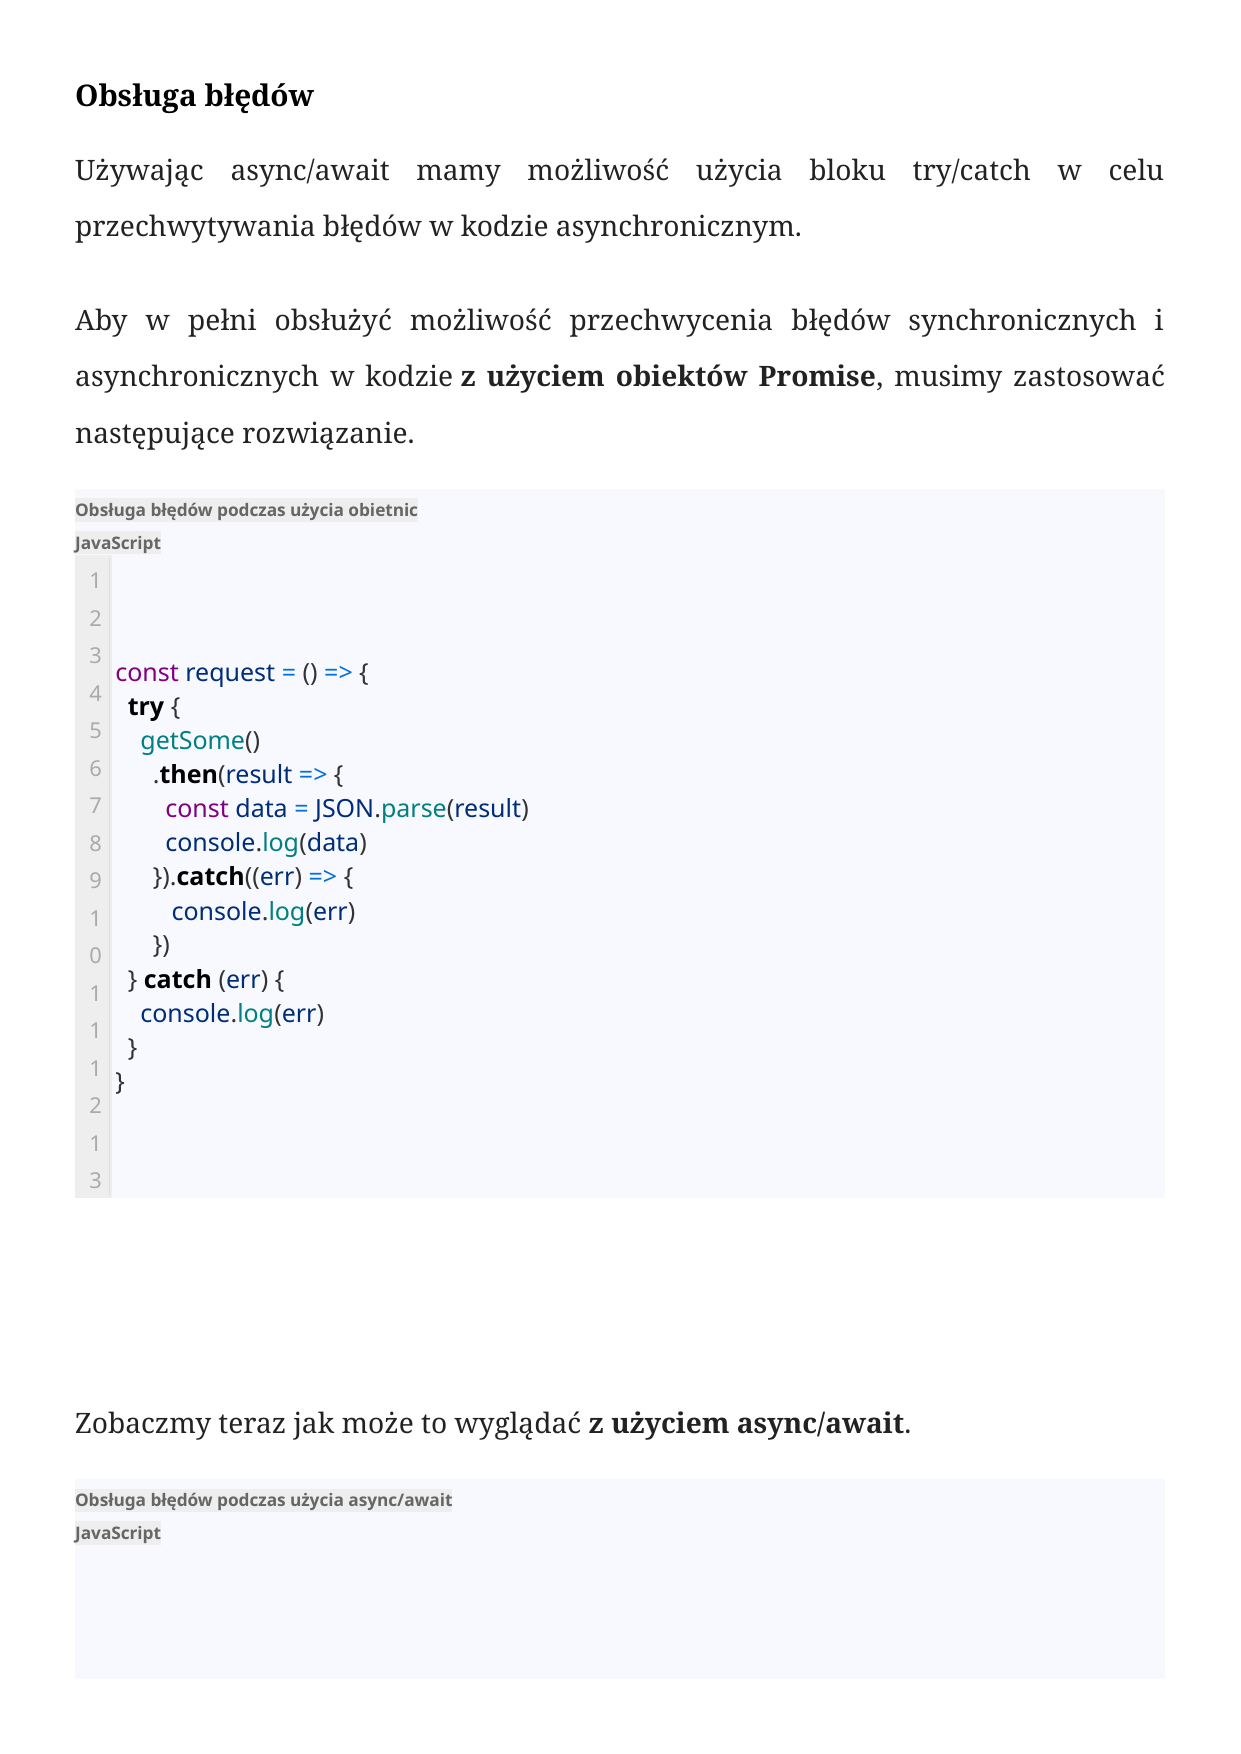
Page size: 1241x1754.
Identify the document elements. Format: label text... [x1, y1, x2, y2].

text JavaScript [75, 522, 1165, 554]
text Aby w pełni obsłużyć możliwość przechwycenia błędów synchronicznych i asynchronicznych w kodzie z użyciem obiektów Promise, musimy zastosować następujące rozwiązanie. [75, 283, 1165, 451]
table_header 1 2 3 4 5 6 7 8 9 10 11 12 13 [75, 555, 112, 1198]
subtitle Obsługa błędów [75, 75, 1165, 115]
table_header const request = () => { try { getSome() .then(result => { const data = JSON.parse(result) console.log(data) }).catch((err) => { console.log(err) }) } catch (err) { console.log(err) } } [112, 555, 1162, 1198]
text Zobaczmy teraz jak może to wyglądać z użyciem async/await. [75, 1385, 1165, 1442]
text Obsługa błędów podczas użycia async/await [75, 1479, 1165, 1512]
text Używając async/await mamy możliwość użycia bloku try/catch w celu przechwytywania błędów w kodzie asynchronicznym. [75, 133, 1165, 245]
text JavaScript [75, 1512, 1165, 1545]
text Obsługa błędów podczas użycia obietnic [75, 489, 1165, 522]
